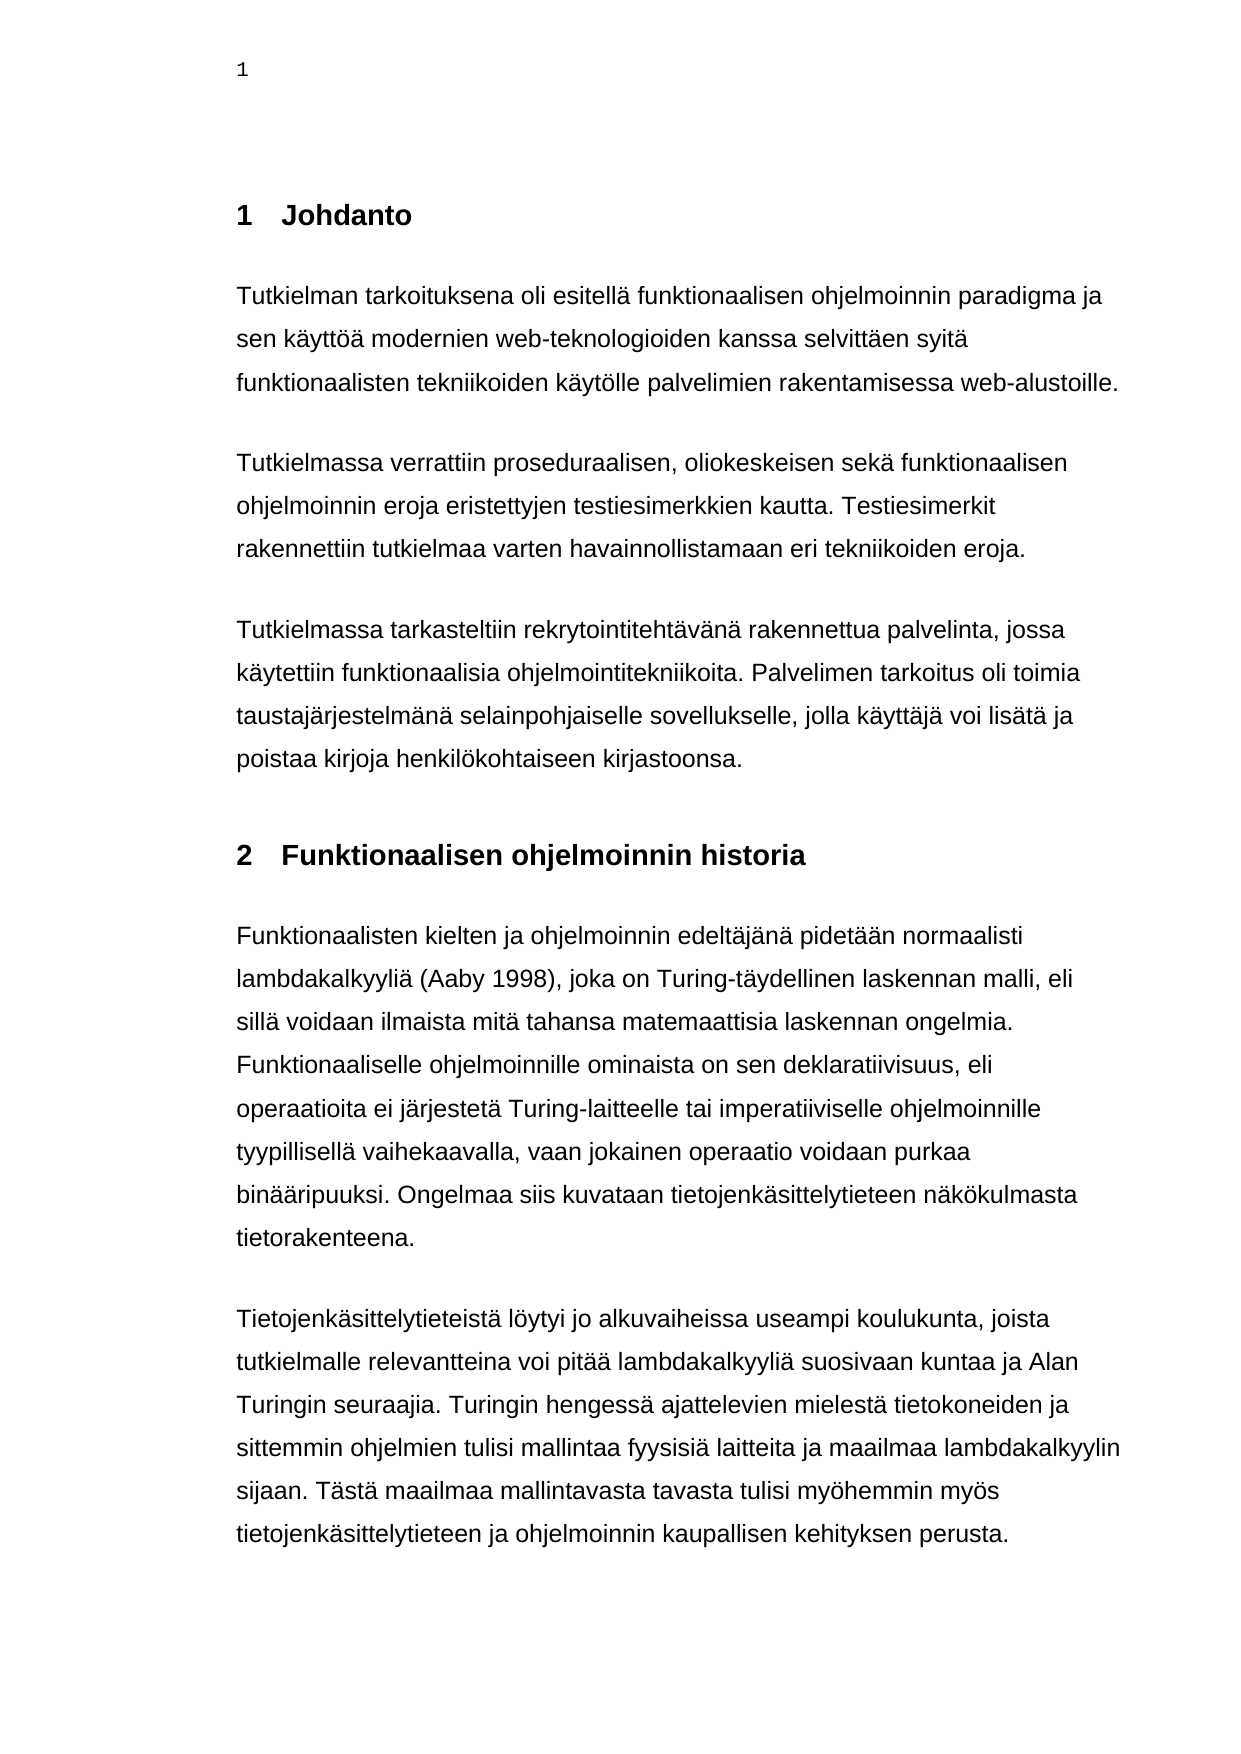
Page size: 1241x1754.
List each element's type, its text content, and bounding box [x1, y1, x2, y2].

text Tietojenkäsittelytieteistä löytyi jo alkuvaiheissa useampi koulukunta, joista tutkielmalle relevantteina voi pitää lambdakalkyyliä suosivaan kuntaa ja Alan Turingin seuraajia. Turingin hengessä ajattelevien mielestä tietokoneiden ja sittemmin ohjelmien tulisi mallintaa fyysisiä laitteita ja maailmaa lambdakalkyylin sijaan. Tästä maailmaa mallintavasta tavasta tulisi myöhemmin myös tietojenkäsittelytieteen ja ohjelmoinnin kaupallisen kehityksen perusta. [236, 1303, 1122, 1548]
subtitle Funktionaalisen ohjelmoinnin historia [236, 837, 1122, 871]
subtitle Johdanto [236, 198, 1122, 231]
text Tutkielman tarkoituksena oli esitellä funktionaalisen ohjelmoinnin paradigma ja sen käyttöä modernien web-teknologioiden kanssa selvittäen syitä funktionaalisten tekniikoiden käytölle palvelimien rakentamisessa web-alustoille. [236, 281, 1122, 396]
text Tutkielmassa verrattiin proseduraalisen, oliokeskeisen sekä funktionaalisen ohjelmoinnin eroja eristettyjen testiesimerkkien kautta. Testiesimerkit rakennettiin tutkielmaa varten havainnollistamaan eri tekniikoiden eroja. [236, 448, 1122, 563]
text Tutkielmassa tarkasteltiin rekrytointitehtävänä rakennettua palvelinta, jossa käytettiin funktionaalisia ohjelmointitekniikoita. Palvelimen tarkoitus oli toimia taustajärjestelmänä selainpohjaiselle sovellukselle, jolla käyttäjä voi lisätä ja poistaa kirjoja henkilökohtaiseen kirjastoonsa. [236, 615, 1122, 773]
text Funktionaalisten kielten ja ohjelmoinnin edeltäjänä pidetään normaalisti lambdakalkyyliä (Aaby 1998), joka on Turing-täydellinen laskennan malli, eli sillä voidaan ilmaista mitä tahansa matemaattisia laskennan ongelmia. Funktionaaliselle ohjelmoinnille ominaista on sen deklaratiivisuus, eli operaatioita ei järjestetä Turing-laitteelle tai imperatiiviselle ohjelmoinnille tyypillisellä vaihekaavalla, vaan jokainen operaatio voidaan purkaa binääripuuksi. Ongelmaa siis kuvataan tietojenkäsittelytieteen näkökulmasta tietorakenteena. [236, 921, 1122, 1252]
